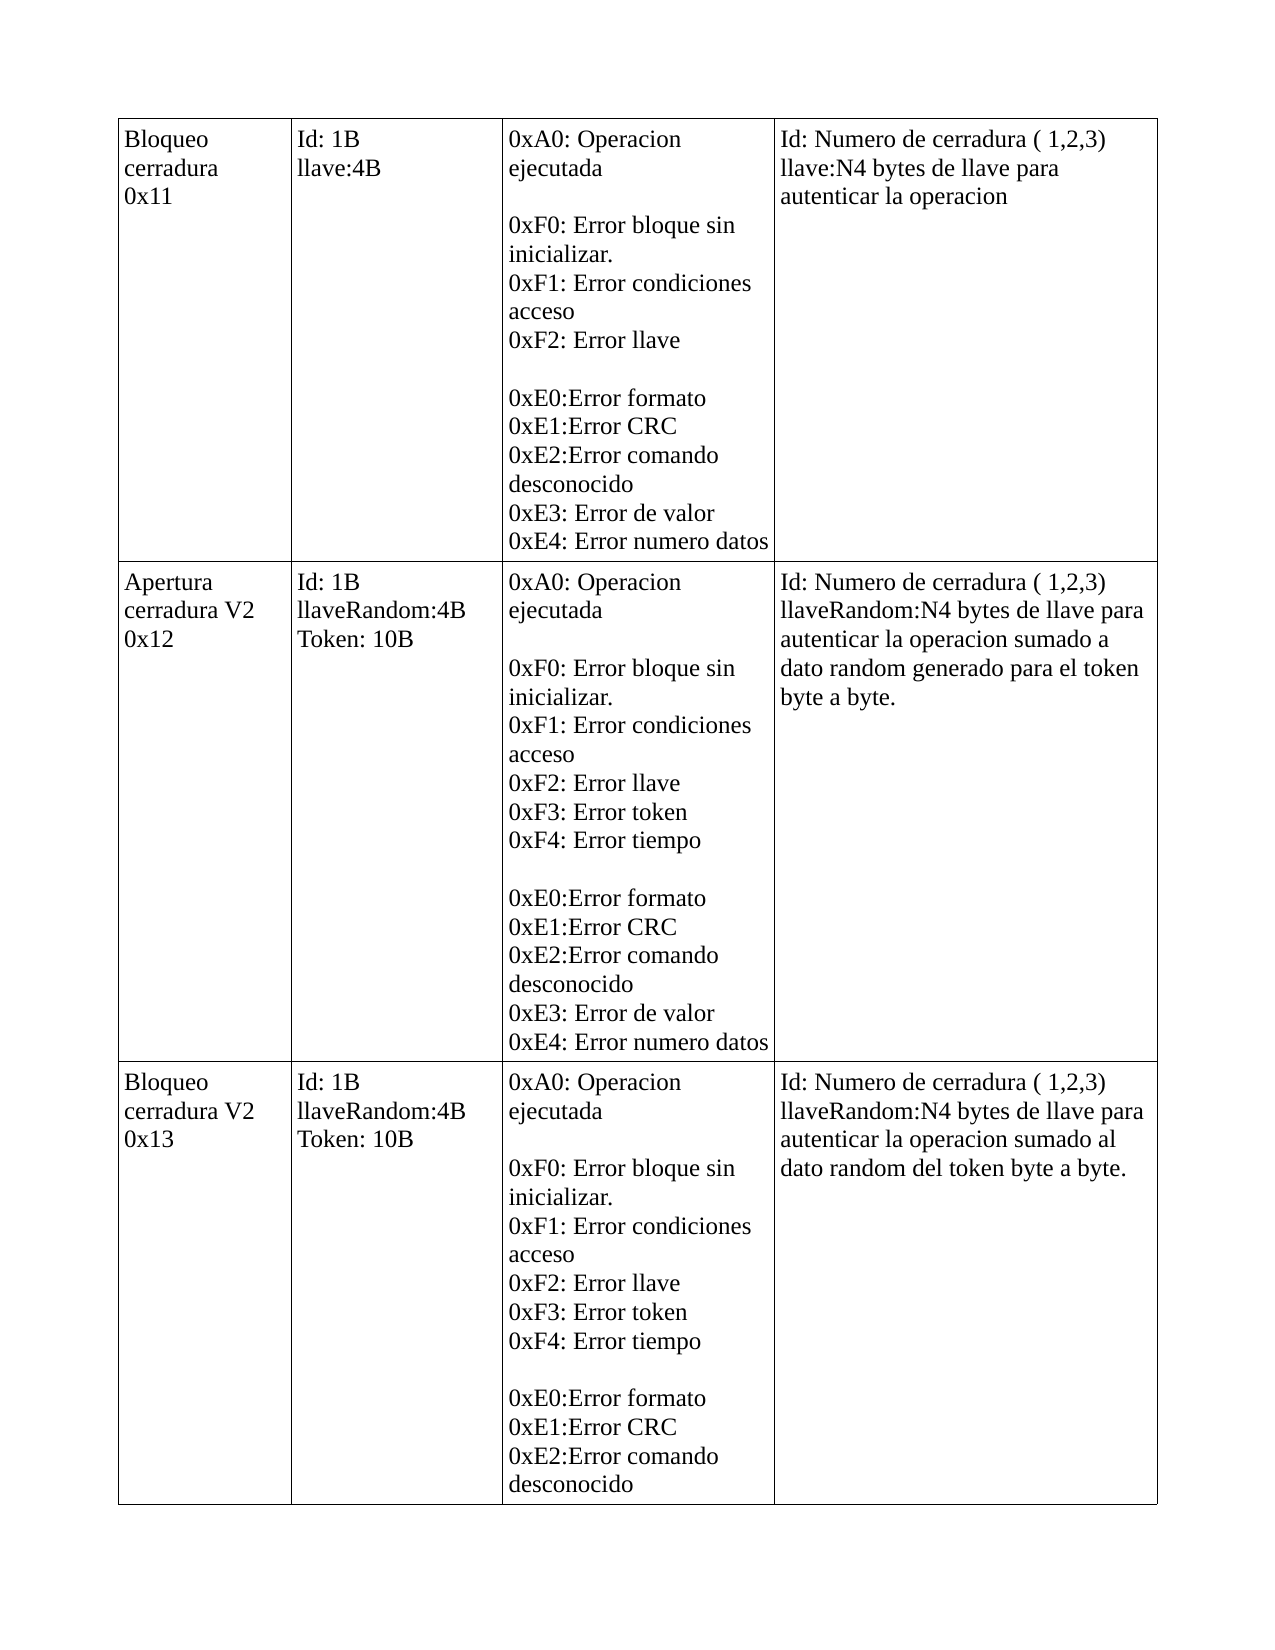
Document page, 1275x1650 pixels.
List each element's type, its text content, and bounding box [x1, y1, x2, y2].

table_cell Bloqueo cerradura V2 0x13 [119, 1062, 291, 1504]
table_cell Id: 1B llave:4B [292, 119, 502, 561]
table_cell 0xA0: Operacion ejecutada 0xF0: Error bloque sin inicializar. 0xF1: Error condiciones acceso 0xF2: Error llave 0xF3: Error token 0xF4: Error tiempo 0xE0:Error formato 0xE1:Error CRC 0xE2:Error comando desconocido [503, 1062, 774, 1504]
table_cell Apertura cerradura V2 0x12 [119, 562, 291, 1061]
table_cell Id: Numero de cerradura ( 1,2,3) llaveRandom:N4 bytes de llave para autenticar la operacion sumado a dato random generado para el token byte a byte. [775, 562, 1157, 1061]
table_cell 0xA0: Operacion ejecutada 0xF0: Error bloque sin inicializar. 0xF1: Error condiciones acceso 0xF2: Error llave 0xE0:Error formato 0xE1:Error CRC 0xE2:Error comando desconocido 0xE3: Error de valor 0xE4: Error numero datos [503, 119, 774, 561]
table_cell 0xA0: Operacion ejecutada 0xF0: Error bloque sin inicializar. 0xF1: Error condiciones acceso 0xF2: Error llave 0xF3: Error token 0xF4: Error tiempo 0xE0:Error formato 0xE1:Error CRC 0xE2:Error comando desconocido 0xE3: Error de valor 0xE4: Error numero datos [503, 562, 774, 1061]
table_cell Bloqueo cerradura 0x11 [119, 119, 291, 561]
table_cell Id: 1B llaveRandom:4B Token: 10B [292, 562, 502, 1061]
table_cell Id: Numero de cerradura ( 1,2,3) llaveRandom:N4 bytes de llave para autenticar la operacion sumado al dato random del token byte a byte. [775, 1062, 1157, 1504]
table_cell Id: Numero de cerradura ( 1,2,3) llave:N4 bytes de llave para autenticar la operacion [775, 119, 1157, 561]
table_cell Id: 1B llaveRandom:4B Token: 10B [292, 1062, 502, 1504]
